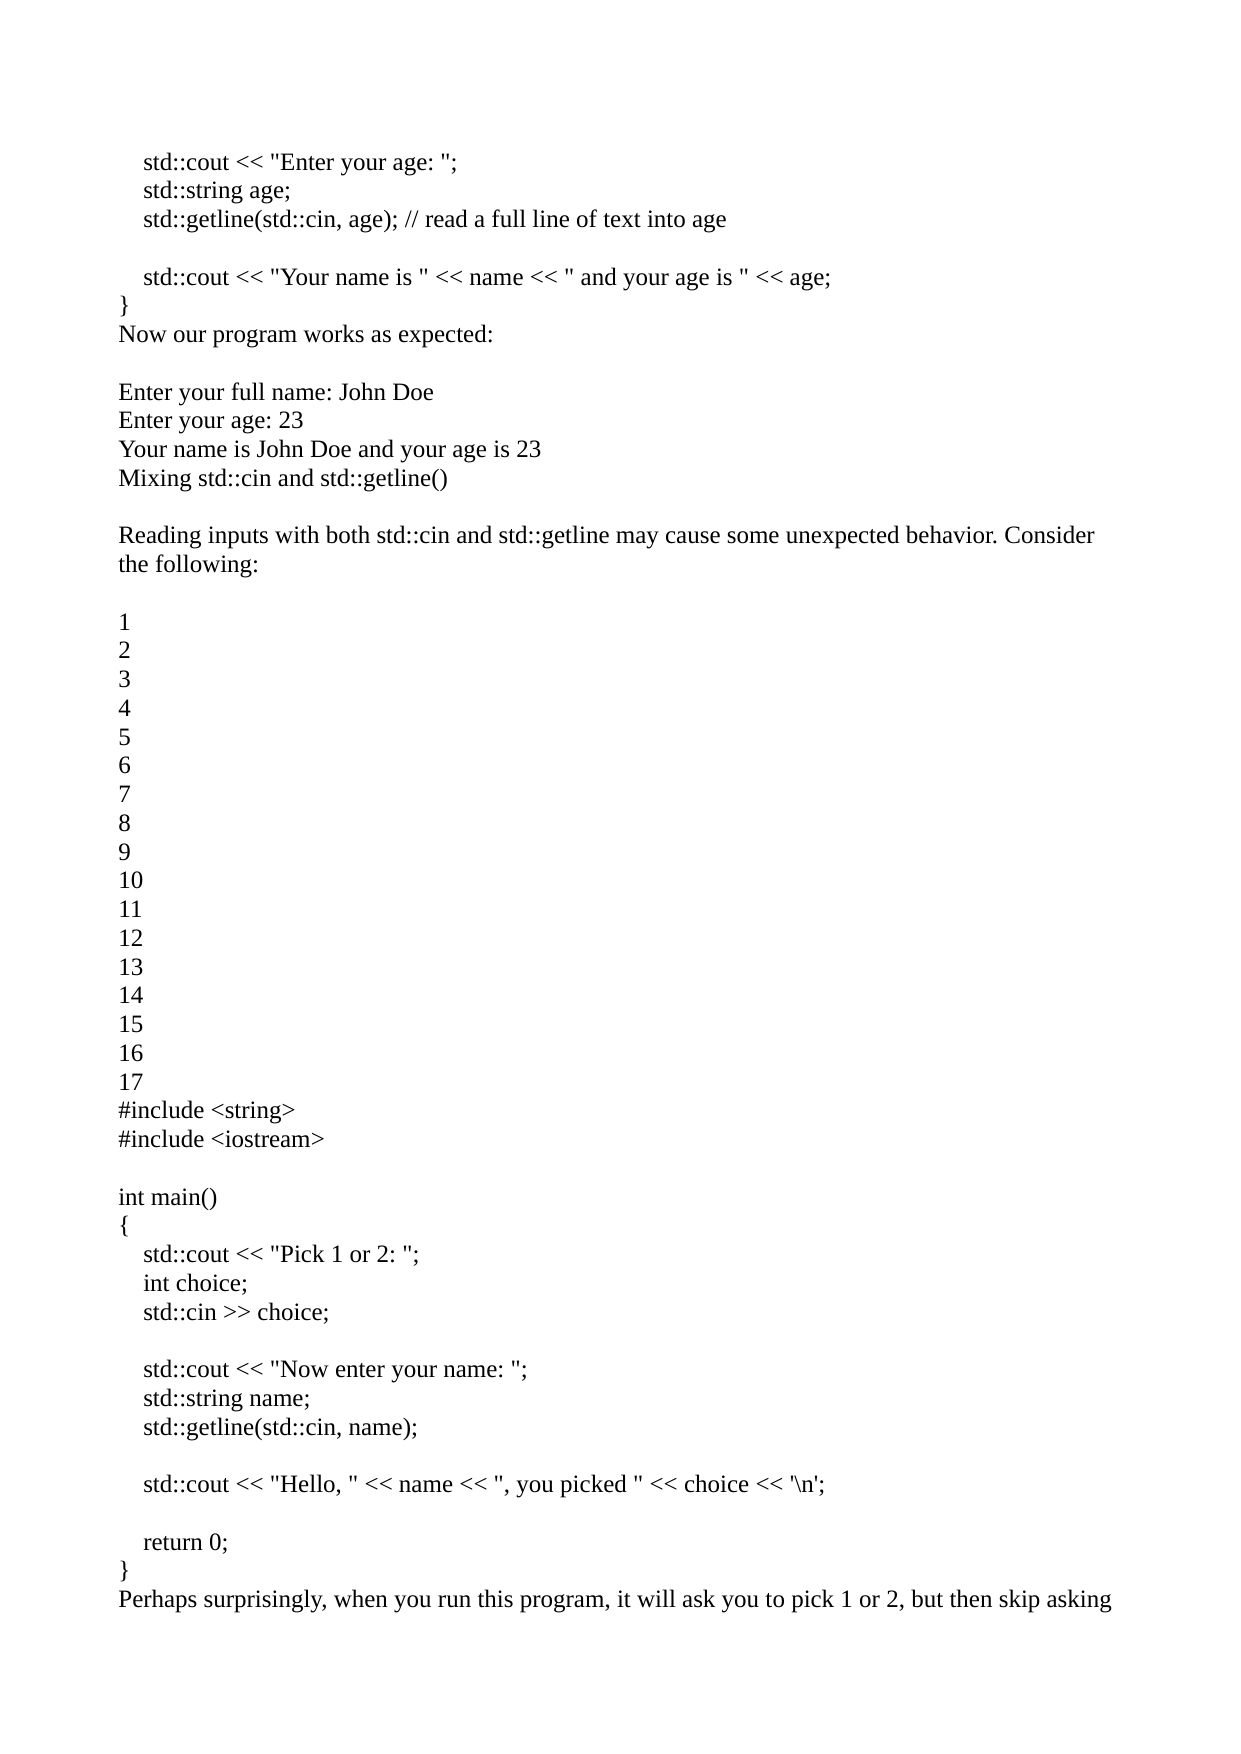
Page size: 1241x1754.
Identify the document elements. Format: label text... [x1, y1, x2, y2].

text std::string age; [118, 176, 1122, 204]
text 10 [118, 866, 1122, 894]
text 8 [118, 808, 1122, 837]
text 12 [118, 923, 1122, 952]
text 16 [118, 1038, 1122, 1067]
text Mixing std::cin and std::getline() [118, 463, 1122, 492]
text 6 [118, 751, 1122, 779]
text int main() [118, 1182, 1122, 1211]
text 14 [118, 981, 1122, 1009]
text Your name is John Doe and your age is 23 [118, 434, 1122, 463]
text std::cout << "Now enter your name: "; [118, 1354, 1122, 1383]
text Perhaps surprisingly, when you run this program, it will ask you to pick 1 or 2, but then skip asking [118, 1584, 1122, 1613]
text } [118, 291, 1122, 319]
text 11 [118, 894, 1122, 923]
text 4 [118, 693, 1122, 722]
text return 0; [118, 1527, 1122, 1556]
text 9 [118, 837, 1122, 866]
text 3 [118, 664, 1122, 693]
text Now our program works as expected: [118, 319, 1122, 348]
text int choice; [118, 1268, 1122, 1297]
text std::cout << "Pick 1 or 2: "; [118, 1239, 1122, 1268]
text 17 [118, 1067, 1122, 1096]
text std::cout << "Hello, " << name << ", you picked " << choice << '\n'; [118, 1469, 1122, 1498]
text 2 [118, 636, 1122, 664]
text 1 [118, 607, 1122, 636]
text Enter your full name: John Doe [118, 377, 1122, 406]
text #include <iostream> [118, 1124, 1122, 1153]
text std::getline(std::cin, name); [118, 1412, 1122, 1441]
text 13 [118, 952, 1122, 981]
text Reading inputs with both std::cin and std::getline may cause some unexpected behavior. Consider the following: [118, 521, 1122, 578]
text 5 [118, 722, 1122, 751]
text #include <string> [118, 1096, 1122, 1124]
text std::cin >> choice; [118, 1297, 1122, 1326]
text std::cout << "Your name is " << name << " and your age is " << age; [118, 262, 1122, 291]
text std::string name; [118, 1383, 1122, 1412]
text Enter your age: 23 [118, 406, 1122, 434]
text } [118, 1556, 1122, 1584]
text std::cout << "Enter your age: "; [118, 147, 1122, 176]
text { [118, 1211, 1122, 1239]
text 15 [118, 1009, 1122, 1038]
text 7 [118, 779, 1122, 808]
text std::getline(std::cin, age); // read a full line of text into age [118, 204, 1122, 233]
